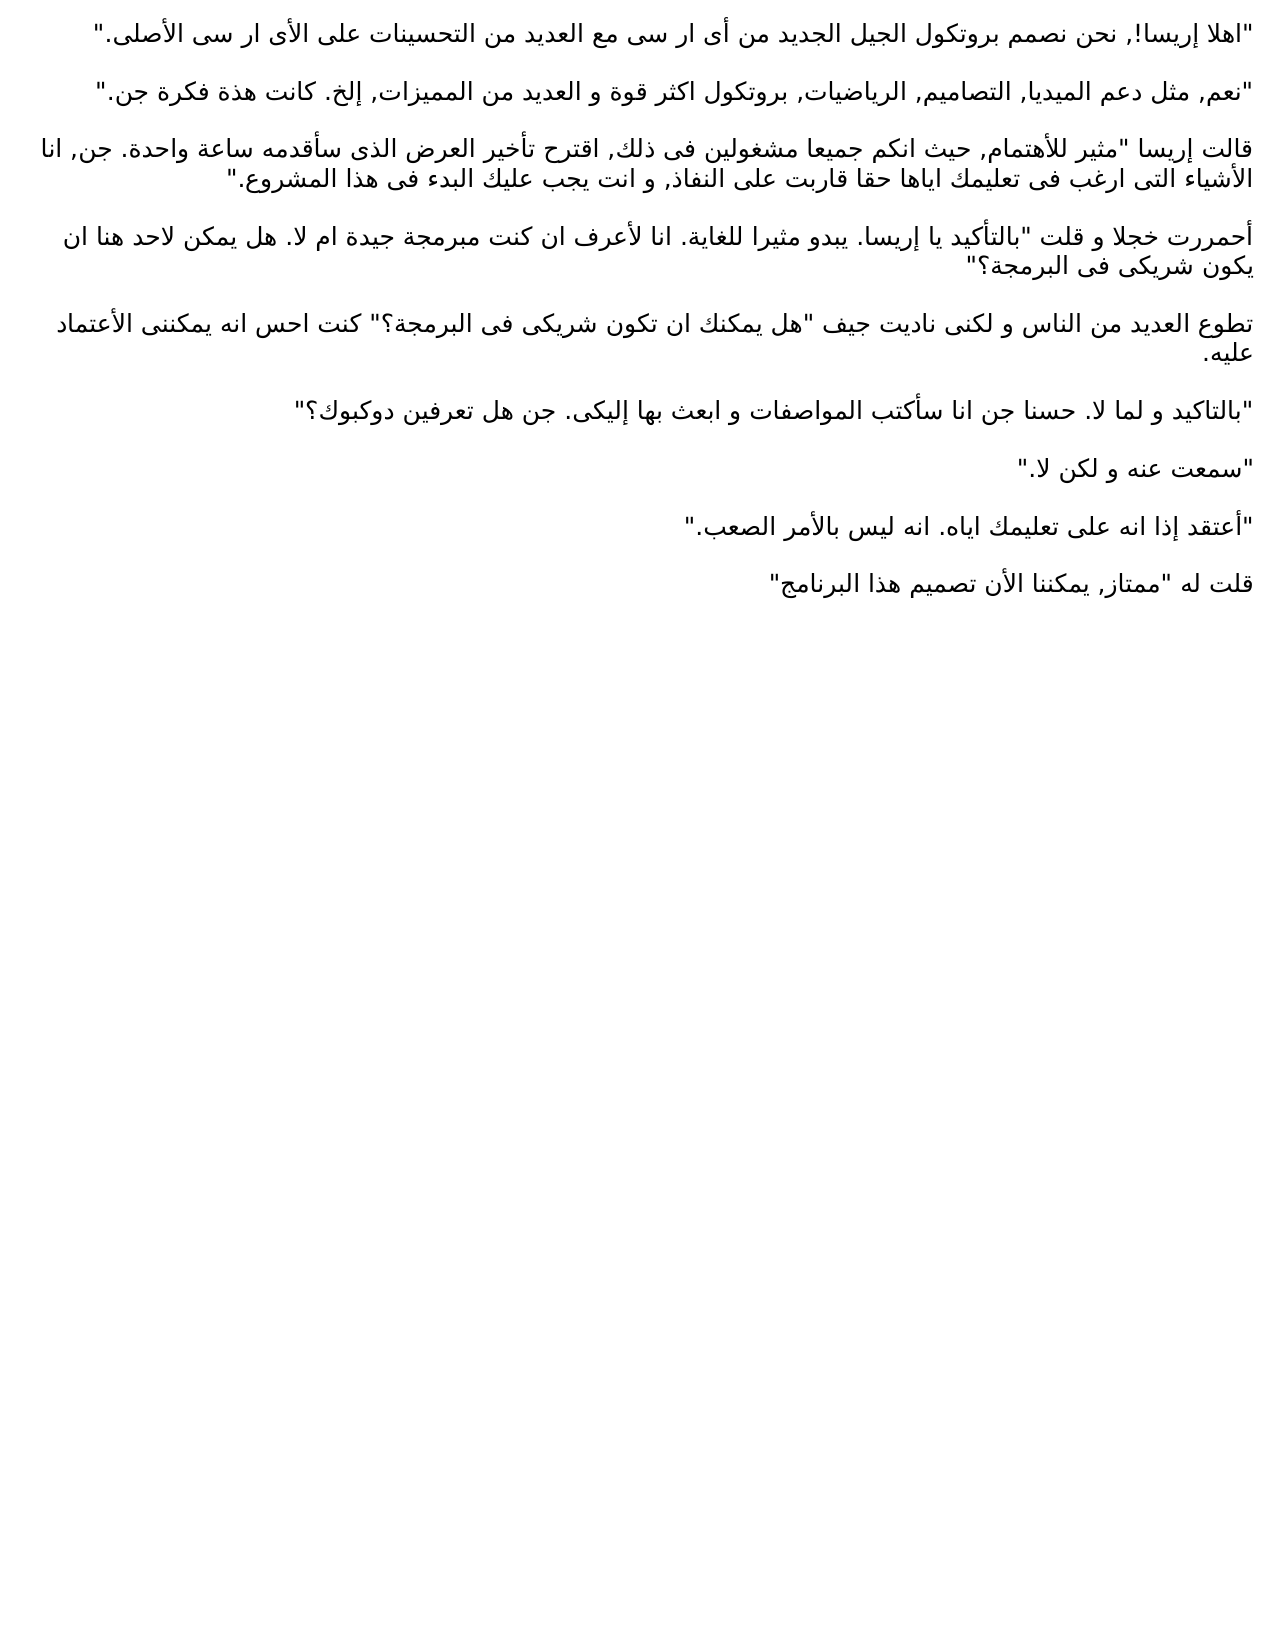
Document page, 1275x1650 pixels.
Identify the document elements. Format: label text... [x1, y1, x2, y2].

text "نعم, مثل دعم الميديا, التصاميم, الرياضيات, بروتكول اكثر قوة و العديد من المميزات, إلخ. كانت هذة فكرة جن." [25, 77, 1254, 106]
text تطوع العديد من الناس و لكنى ناديت جيف "هل يمكنك ان تكون شريكى فى البرمجة؟" كنت احس انه يمكننى الأعتماد عليه. [25, 309, 1254, 367]
text "بالتاكيد و لما لا. حسنا جن انا سأكتب المواصفات و ابعث بها إليكى. جن هل تعرفين دوكبوك؟" [25, 396, 1254, 425]
text أحمررت خجلا و قلت "بالتأكيد يا إريسا. يبدو مثيرا للغاية. انا لأعرف ان كنت مبرمجة جيدة ام لا. هل يمكن لاحد هنا ان يكون شريكى فى البرمجة؟" [25, 222, 1254, 280]
text "سمعت عنه و لكن لا." [25, 454, 1254, 483]
text "اهلا إريسا!, نحن نصمم بروتكول الجيل الجديد من أى ار سى مع العديد من التحسينات على الأى ار سى الأصلى." [25, 19, 1254, 48]
text قلت له "ممتاز, يمكننا الأن تصميم هذا البرنامج" [25, 569, 1254, 599]
text قالت إريسا "مثير للأهتمام, حيث انكم جميعا مشغولين فى ذلك, اقترح تأخير العرض الذى سأقدمه ساعة واحدة. جن, انا الأشياء التى ارغب فى تعليمك اياها حقا قاربت على النفاذ, و انت يجب عليك البدء فى هذا المشروع." [25, 134, 1254, 193]
text "أعتقد إذا انه على تعليمك اياه. انه ليس بالأمر الصعب." [25, 512, 1254, 541]
